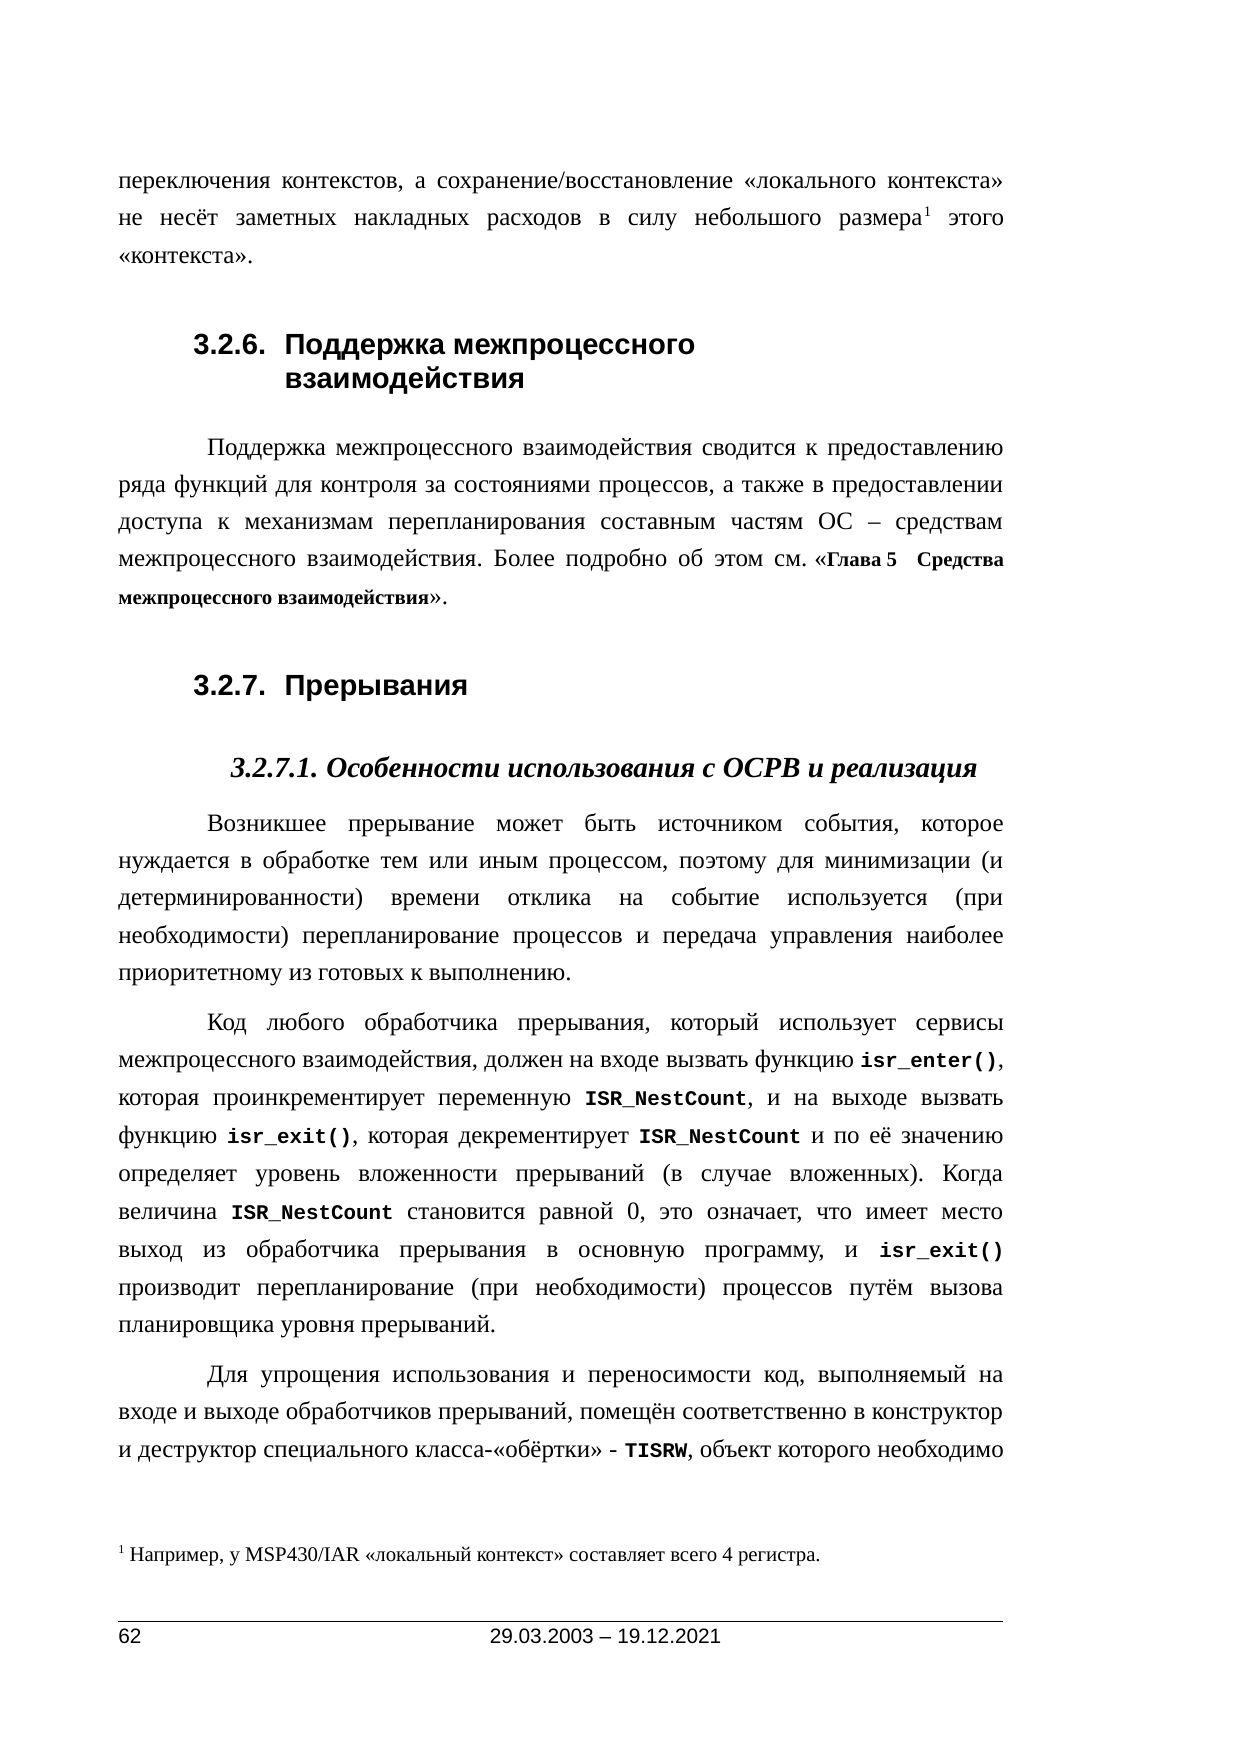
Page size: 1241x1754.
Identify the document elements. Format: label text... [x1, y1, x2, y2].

text переключения контекстов, а сохранение/восстановление «локального контекста» не несёт заметных накладных расходов в силу небольшого размера этого «контекста». [118, 165, 1004, 268]
subtitle Поддержка межпроцессного взаимодействия [193, 327, 886, 394]
subtitle Прерывания [193, 668, 886, 702]
text Возникшее прерывание может быть источником события, которое нуждается в обработке тем или иным процессом, поэтому для минимизации (и детерминированности) времени отклика на событие используется (при необходимости) перепланирование процессов и передача управления наиболее приоритетному из готовых к выполнению. [118, 808, 1004, 986]
text Например, у MSP430/IAR «локальный контекст» составляет всего 4 регистра. [118, 1542, 1004, 1566]
text Код любого обработчика прерывания, который использует сервисы межпроцессного взаимодействия, должен на входе вызвать функцию isr_enter(), которая проинкрементирует переменную ISR_NestCount, и на выходе вызвать функцию isr_exit(), которая декрементирует ISR_NestCount и по её значению определяет уровень вложенности прерываний (в случае вложенных). Когда величина ISR_NestCount становится равной 0, это означает, что имеет место выход из обработчика прерывания в основную программу, и isr_exit() производит перепланирование (при необходимости) процессов путём вызова планировщика уровня прерываний. [118, 1007, 1004, 1338]
text Поддержка межпроцессного взаимодействия сводится к предоставлению ряда функций для контроля за состояниями процессов, а также в предоставлении доступа к механизмам перепланирования составным частям ОС – средствам межпроцессного взаимодействия. Более подробно об этом см. «Глава 5 Средства межпроцессного взаимодействия». [118, 432, 1004, 609]
text Для упрощения использования и переносимости код, выполняемый на входе и выходе обработчиков прерываний, помещён соответственно в конструктор и деструктор специального класса-«обёртки» - TISRW, объект которого необходимо [118, 1359, 1004, 1463]
subtitle Особенности использования с ОСРВ и реализация [231, 750, 1004, 784]
